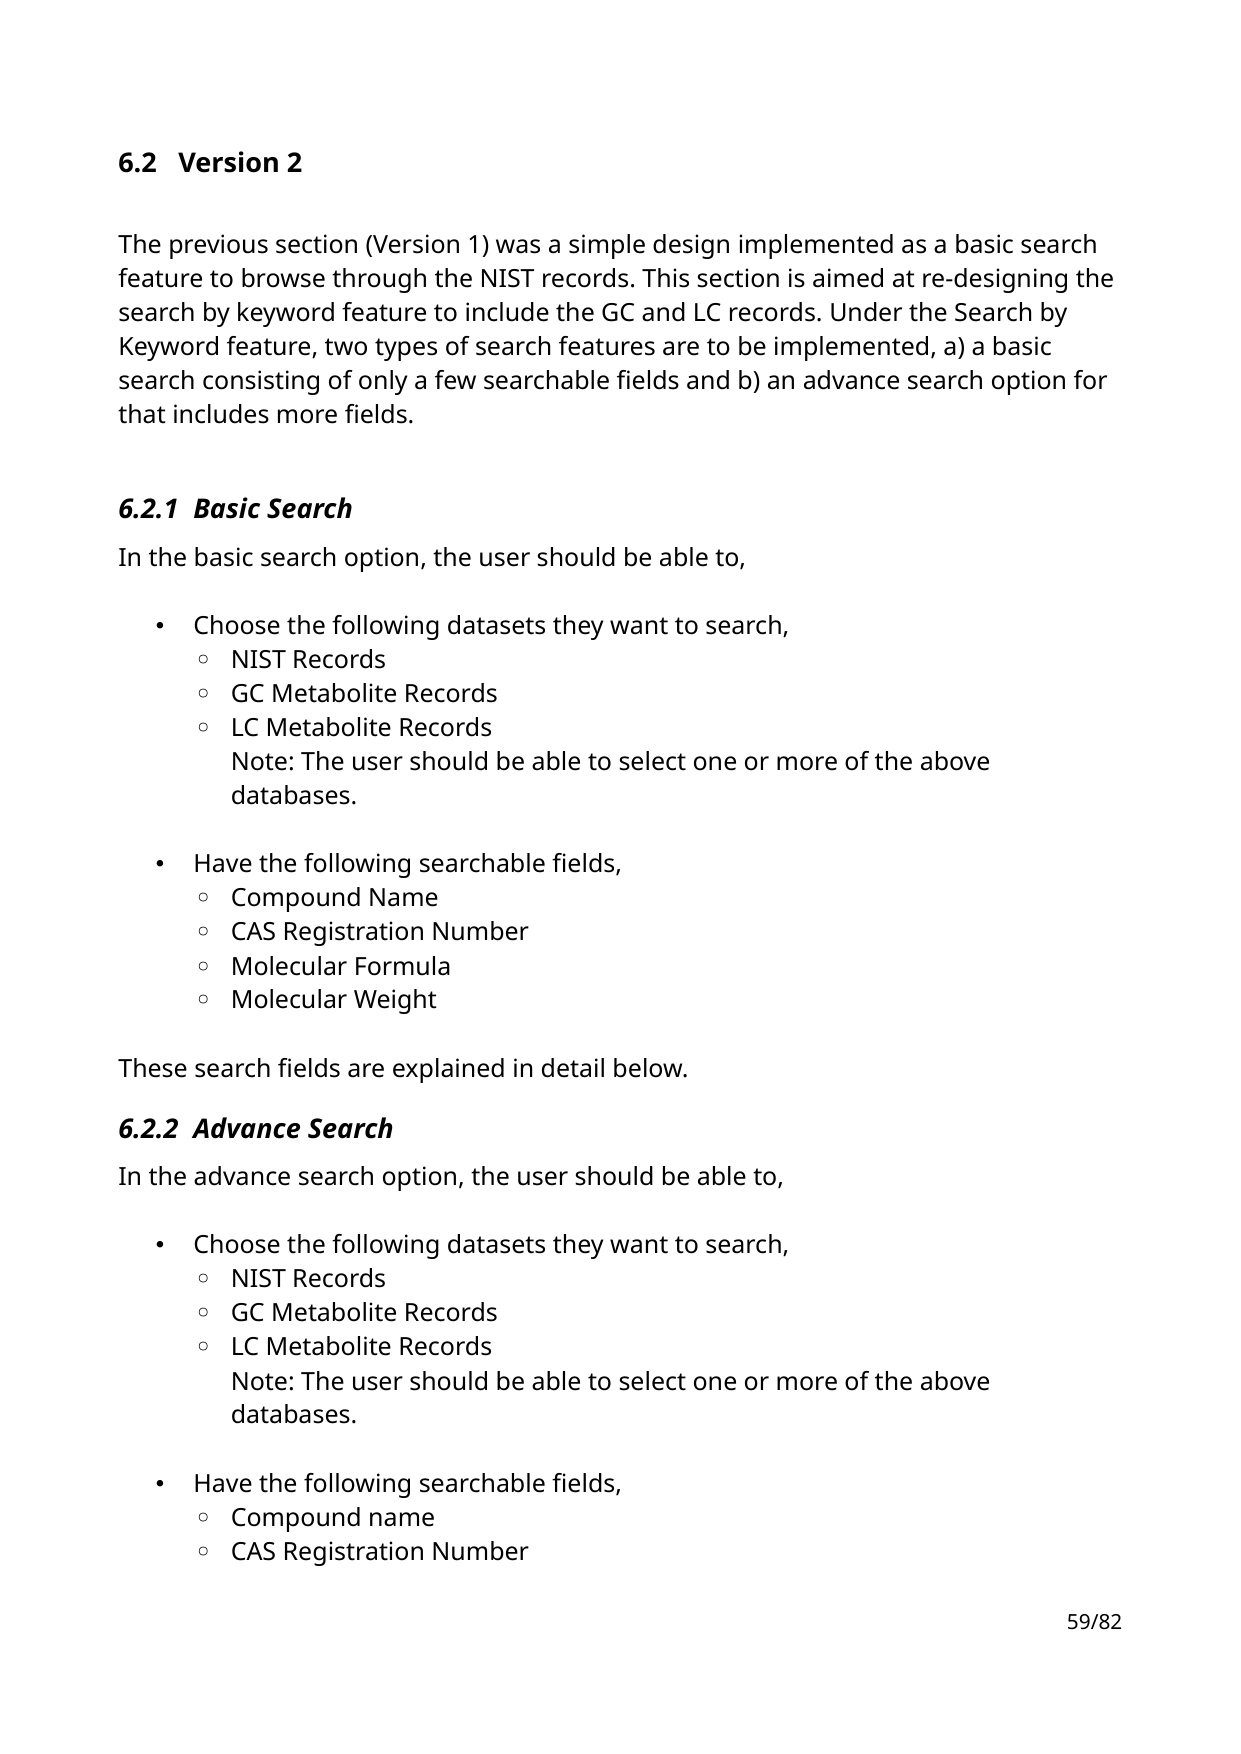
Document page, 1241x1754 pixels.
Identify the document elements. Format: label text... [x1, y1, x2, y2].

list Molecular Formula [193, 948, 1122, 982]
list Note: The user should be able to select one or more of the above databases. [193, 744, 1122, 812]
text In the advance search option, the user should be able to, [118, 1159, 1122, 1193]
list Note: The user should be able to select one or more of the above databases. [193, 1363, 1122, 1431]
list Compound name [193, 1499, 1122, 1533]
list Have the following searchable fields, [156, 1465, 1122, 1499]
list Have the following searchable fields, [156, 846, 1122, 880]
list Molecular Weight [193, 982, 1122, 1016]
list Choose the following datasets they want to search, [156, 1227, 1122, 1261]
list NIST Records [193, 1261, 1122, 1295]
list LC Metabolite Records [193, 710, 1122, 744]
subtitle Version 2 [118, 143, 1122, 180]
list GC Metabolite Records [193, 676, 1122, 710]
list CAS Registration Number [193, 1533, 1122, 1567]
list Compound Name [193, 880, 1122, 914]
list NIST Records [193, 642, 1122, 676]
text In the basic search option, the user should be able to, [118, 539, 1122, 573]
subtitle Advance Search [118, 1109, 1122, 1146]
list CAS Registration Number [193, 914, 1122, 948]
list GC Metabolite Records [193, 1295, 1122, 1329]
list Choose the following datasets they want to search, [156, 607, 1122, 642]
subtitle Basic Search [118, 490, 1122, 527]
text These search fields are explained in detail below. [118, 1050, 1122, 1084]
list LC Metabolite Records [193, 1329, 1122, 1363]
text The previous section (Version 1) was a simple design implemented as a basic search feature to browse through the NIST records. This section is aimed at re-designing the search by keyword feature to include the GC and LC records. Under the Search by Keyword feature, two types of search features are to be implemented, a) a basic search consisting of only a few searchable fields and b) an advance search option for that includes more fields. [118, 227, 1122, 431]
